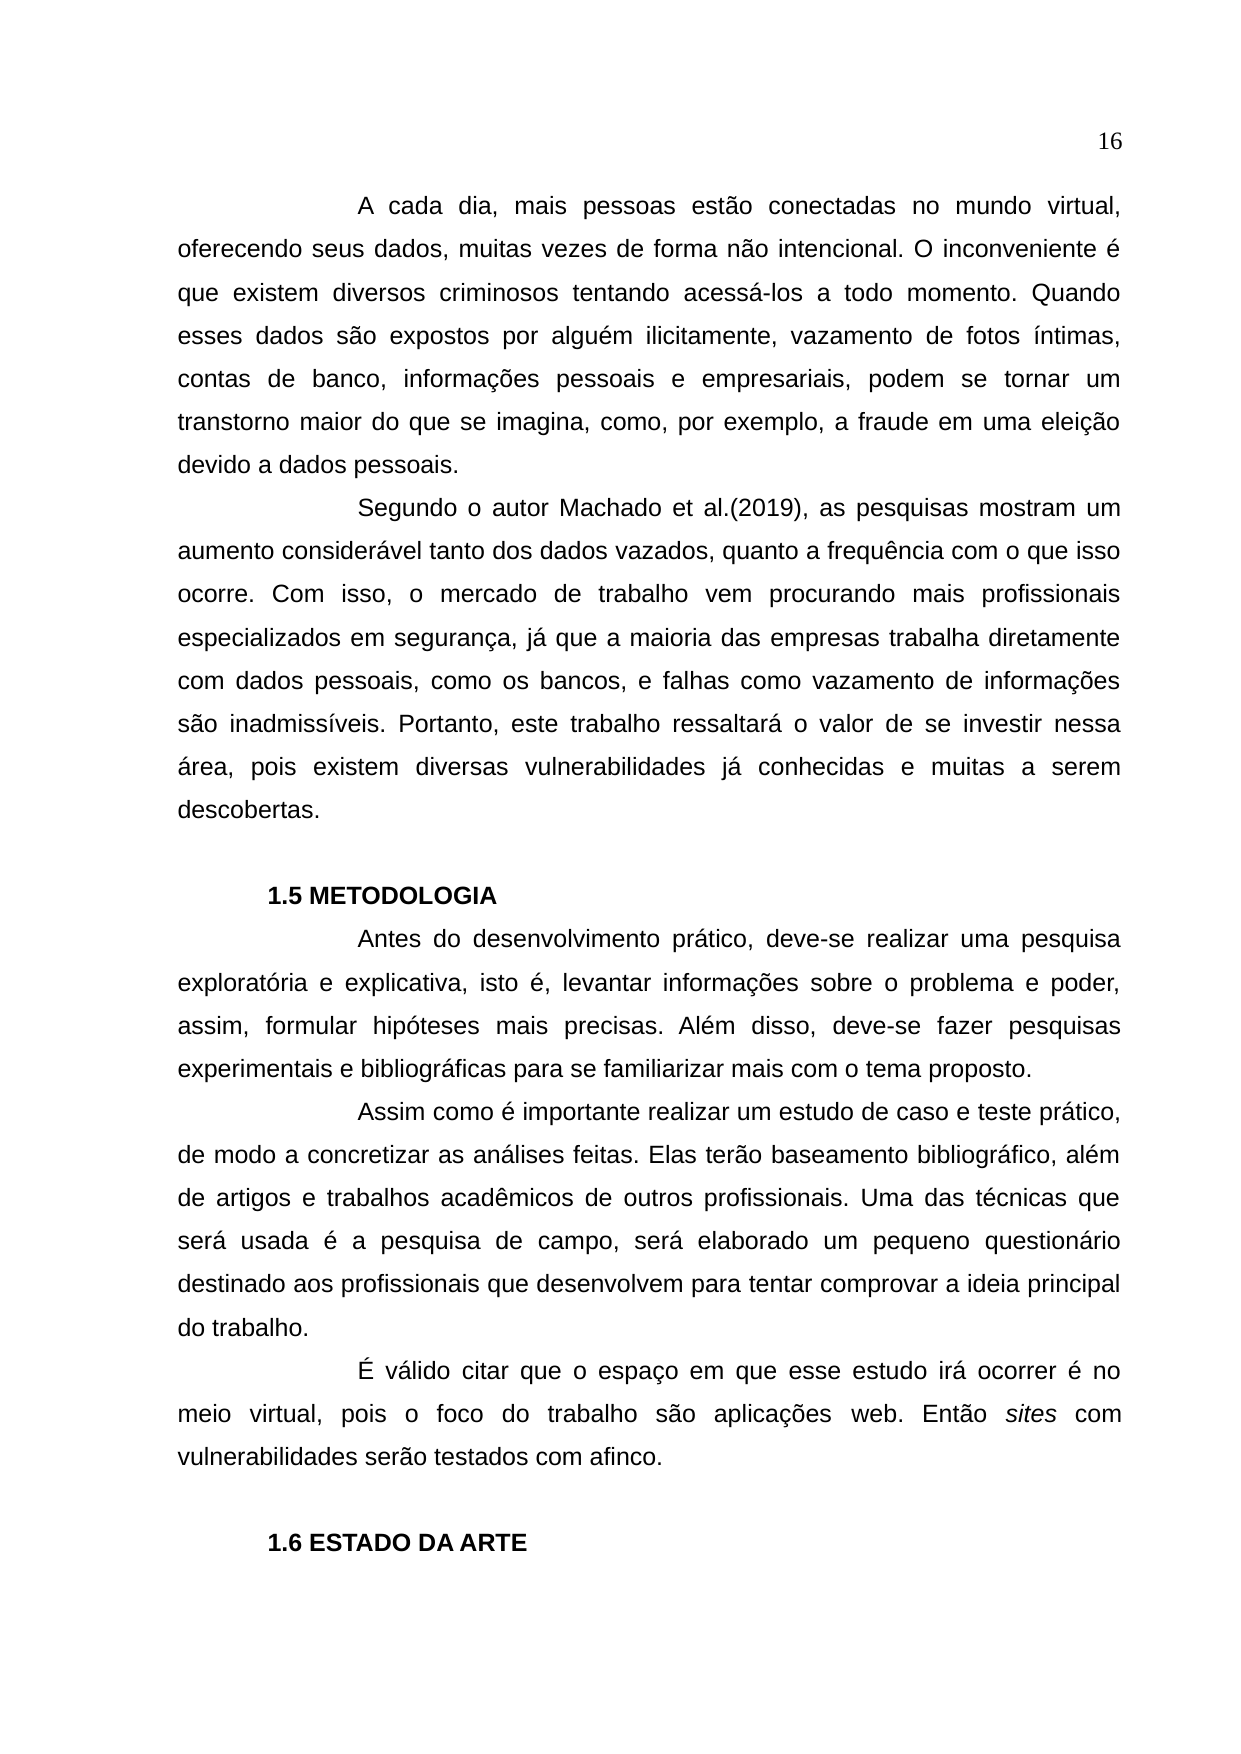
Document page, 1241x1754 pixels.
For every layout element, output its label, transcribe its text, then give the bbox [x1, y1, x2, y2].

text Segundo o autor Machado et al.(2019), as pesquisas mostram um aumento considerável tanto dos dados vazados, quanto a frequência com o que isso ocorre. Com isso, o mercado de trabalho vem procurando mais profissionais especializados em segurança, já que a maioria das empresas trabalha diretamente com dados pessoais, como os bancos, e falhas como vazamento de informações são inadmissíveis. Portanto, este trabalho ressaltará o valor de se investir nessa área, pois existem diversas vulnerabilidades já conhecidas e muitas a serem descobertas. [177, 493, 1122, 824]
text Antes do desenvolvimento prático, deve-se realizar uma pesquisa exploratória e explicativa, isto é, levantar informações sobre o problema e poder, assim, formular hipóteses mais precisas. Além disso, deve-se fazer pesquisas experimentais e bibliográficas para se familiarizar mais com o tema proposto. [177, 924, 1122, 1082]
text A cada dia, mais pessoas estão conectadas no mundo virtual, oferecendo seus dados, muitas vezes de forma não intencional. O inconveniente é que existem diversos criminosos tentando acessá-los a todo momento. Quando esses dados são expostos por alguém ilicitamente, vazamento de fotos íntimas, contas de banco, informações pessoais e empresariais, podem se tornar um transtorno maior do que se imagina, como, por exemplo, a fraude em uma eleição devido a dados pessoais. [177, 191, 1122, 479]
text 1.5 METODOLOGIA [177, 881, 1122, 910]
text É válido citar que o espaço em que esse estudo irá ocorrer é no meio virtual, pois o foco do trabalho são aplicações web. Então sites com vulnerabilidades serão testados com afinco. [177, 1356, 1122, 1471]
text Assim como é importante realizar um estudo de caso e teste prático, de modo a concretizar as análises feitas. Elas terão baseamento bibliográfico, além de artigos e trabalhos acadêmicos de outros profissionais. Uma das técnicas que será usada é a pesquisa de campo, será elaborado um pequeno questionário destinado aos profissionais que desenvolvem para tentar comprovar a ideia principal do trabalho. [177, 1097, 1122, 1341]
text 1.6 ESTADO DA ARTE [177, 1528, 1122, 1557]
